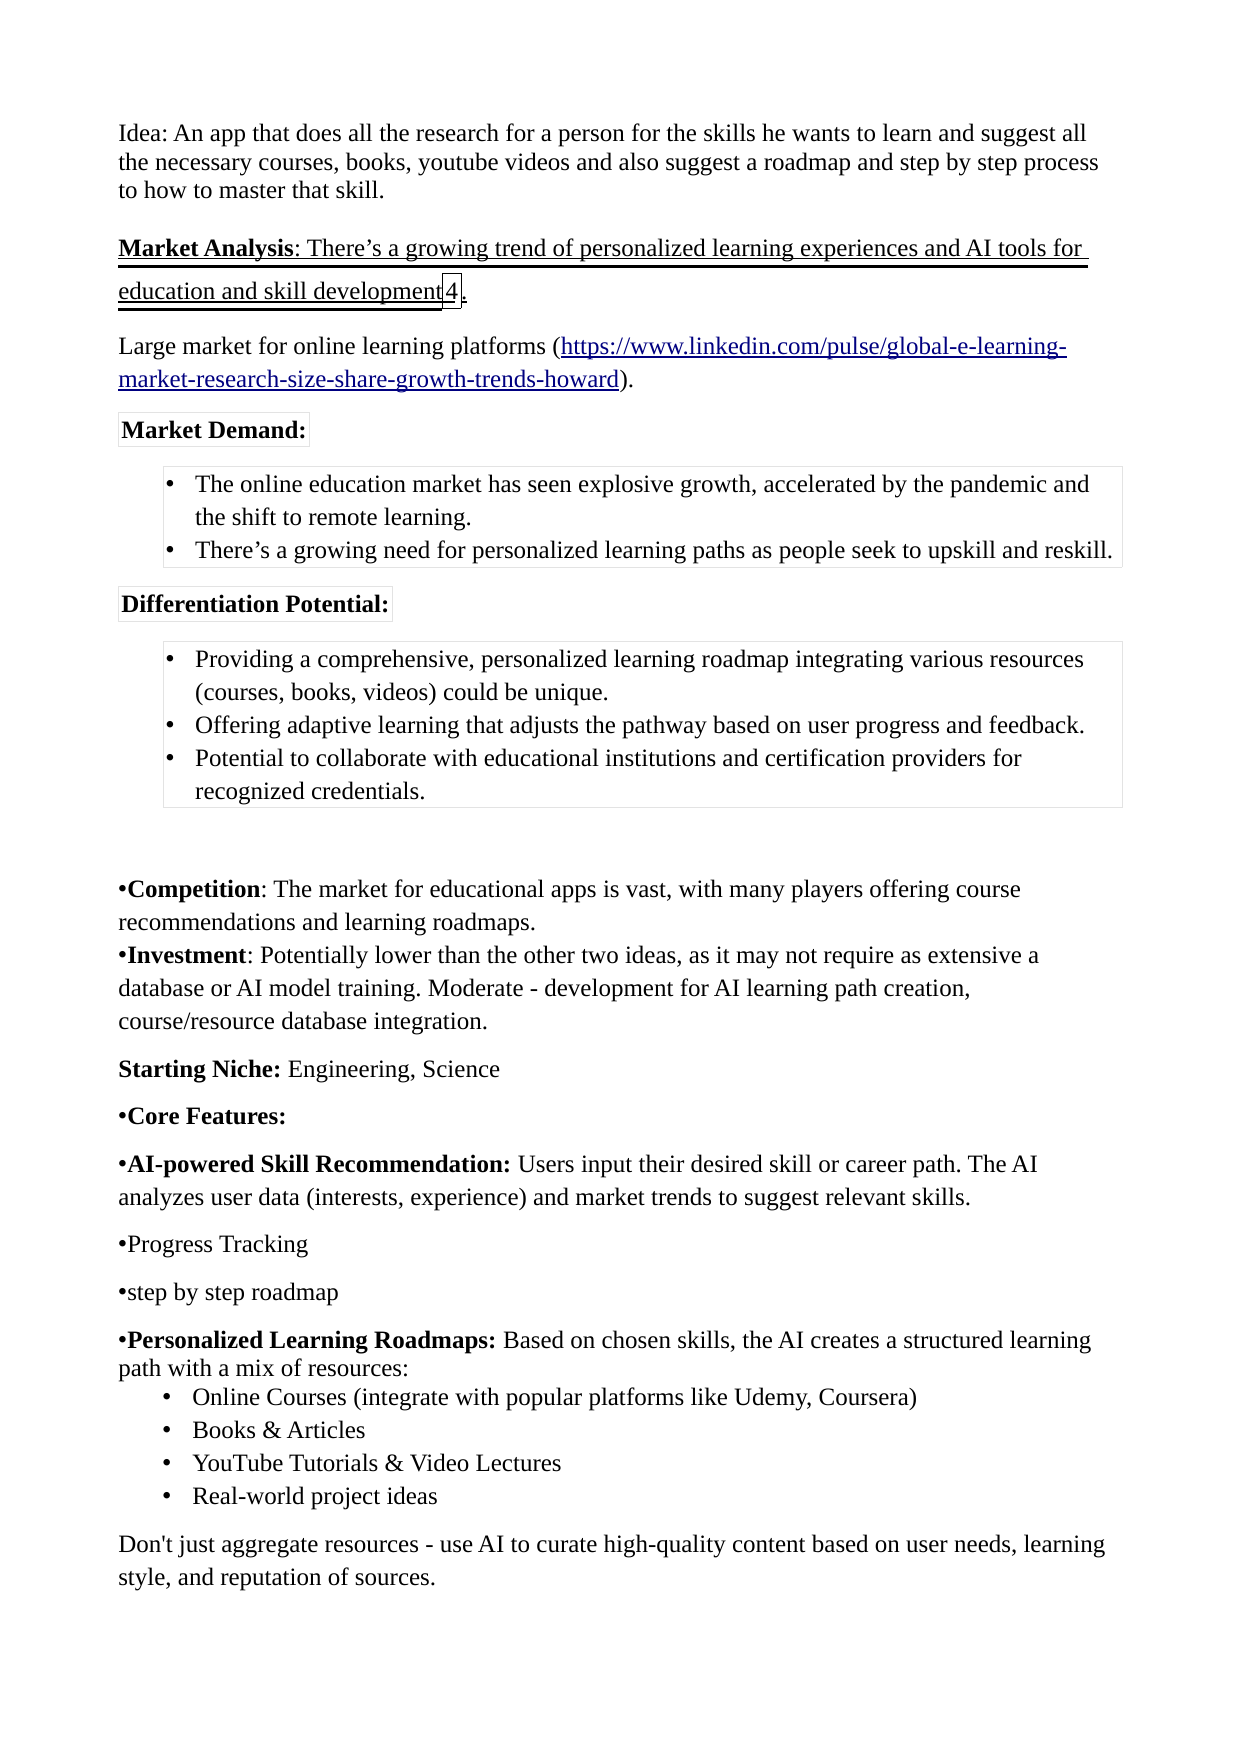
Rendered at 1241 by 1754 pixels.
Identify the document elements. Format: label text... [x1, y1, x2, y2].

text Differentiation Potential: [119, 587, 392, 621]
text [393, 586, 1122, 621]
list Online Courses (integrate with popular platforms like Udemy, Coursera) [162, 1382, 1122, 1411]
list Providing a comprehensive, personalized learning roadmap integrating various resources (courses, books, videos) could be unique. [164, 642, 1122, 705]
list There’s a growing need for personalized learning paths as people seek to upskill and reskill. [164, 532, 1122, 567]
list Offering adaptive learning that adjusts the pathway based on user progress and feedback. [164, 707, 1122, 738]
list Competition: The market for educational apps is vast, with many players offering course recommendations and learning roadmaps. [118, 874, 1122, 936]
list Starting Niche: Engineering, Science [118, 1054, 1122, 1082]
list Books & Articles [162, 1415, 1122, 1444]
list AI-powered Skill Recommendation: Users input their desired skill or career path. The AI analyzes user data (interests, experience) and market trends to suggest relevant skills. [118, 1149, 1122, 1211]
text Market Demand: [119, 413, 309, 446]
text Idea: An app that does all the research for a person for the skills he wants to learn and suggest all the necessary courses, books, youtube videos and also suggest a roadmap and step by step process to how to master that skill. [118, 118, 1122, 204]
list Progress Tracking [118, 1229, 1122, 1258]
text [310, 412, 1122, 447]
list Potential to collaborate with educational institutions and certification providers for recognized credentials. [164, 740, 1122, 807]
text Market Analysis: There’s a growing trend of personalized learning experiences and AI tools for education and skill development4. [118, 233, 1122, 311]
list Real-world project ideas [162, 1481, 1122, 1510]
list Personalized Learning Roadmaps: Based on chosen skills, the AI creates a structured learning path with a mix of resources: [118, 1325, 1122, 1382]
list Investment: Potentially lower than the other two ideas, as it may not require as extensive a database or AI model training. Moderate - development for AI learning path creation, course/resource database integration. [118, 940, 1122, 1035]
text Don't just aggregate resources - use AI to curate high-quality content based on user needs, learning style, and reputation of sources. [118, 1529, 1122, 1591]
list The online education market has seen explosive growth, accelerated by the pandemic and the shift to remote learning. [164, 467, 1122, 531]
list step by step roadmap [118, 1277, 1122, 1306]
list Core Features: [118, 1101, 1122, 1130]
text Large market for online learning platforms (https://www.linkedin.com/pulse/global-e-learning-market-research-size-share-growth-trends-howard). [118, 331, 1122, 393]
list YouTube Tutorials & Video Lectures [162, 1448, 1122, 1477]
